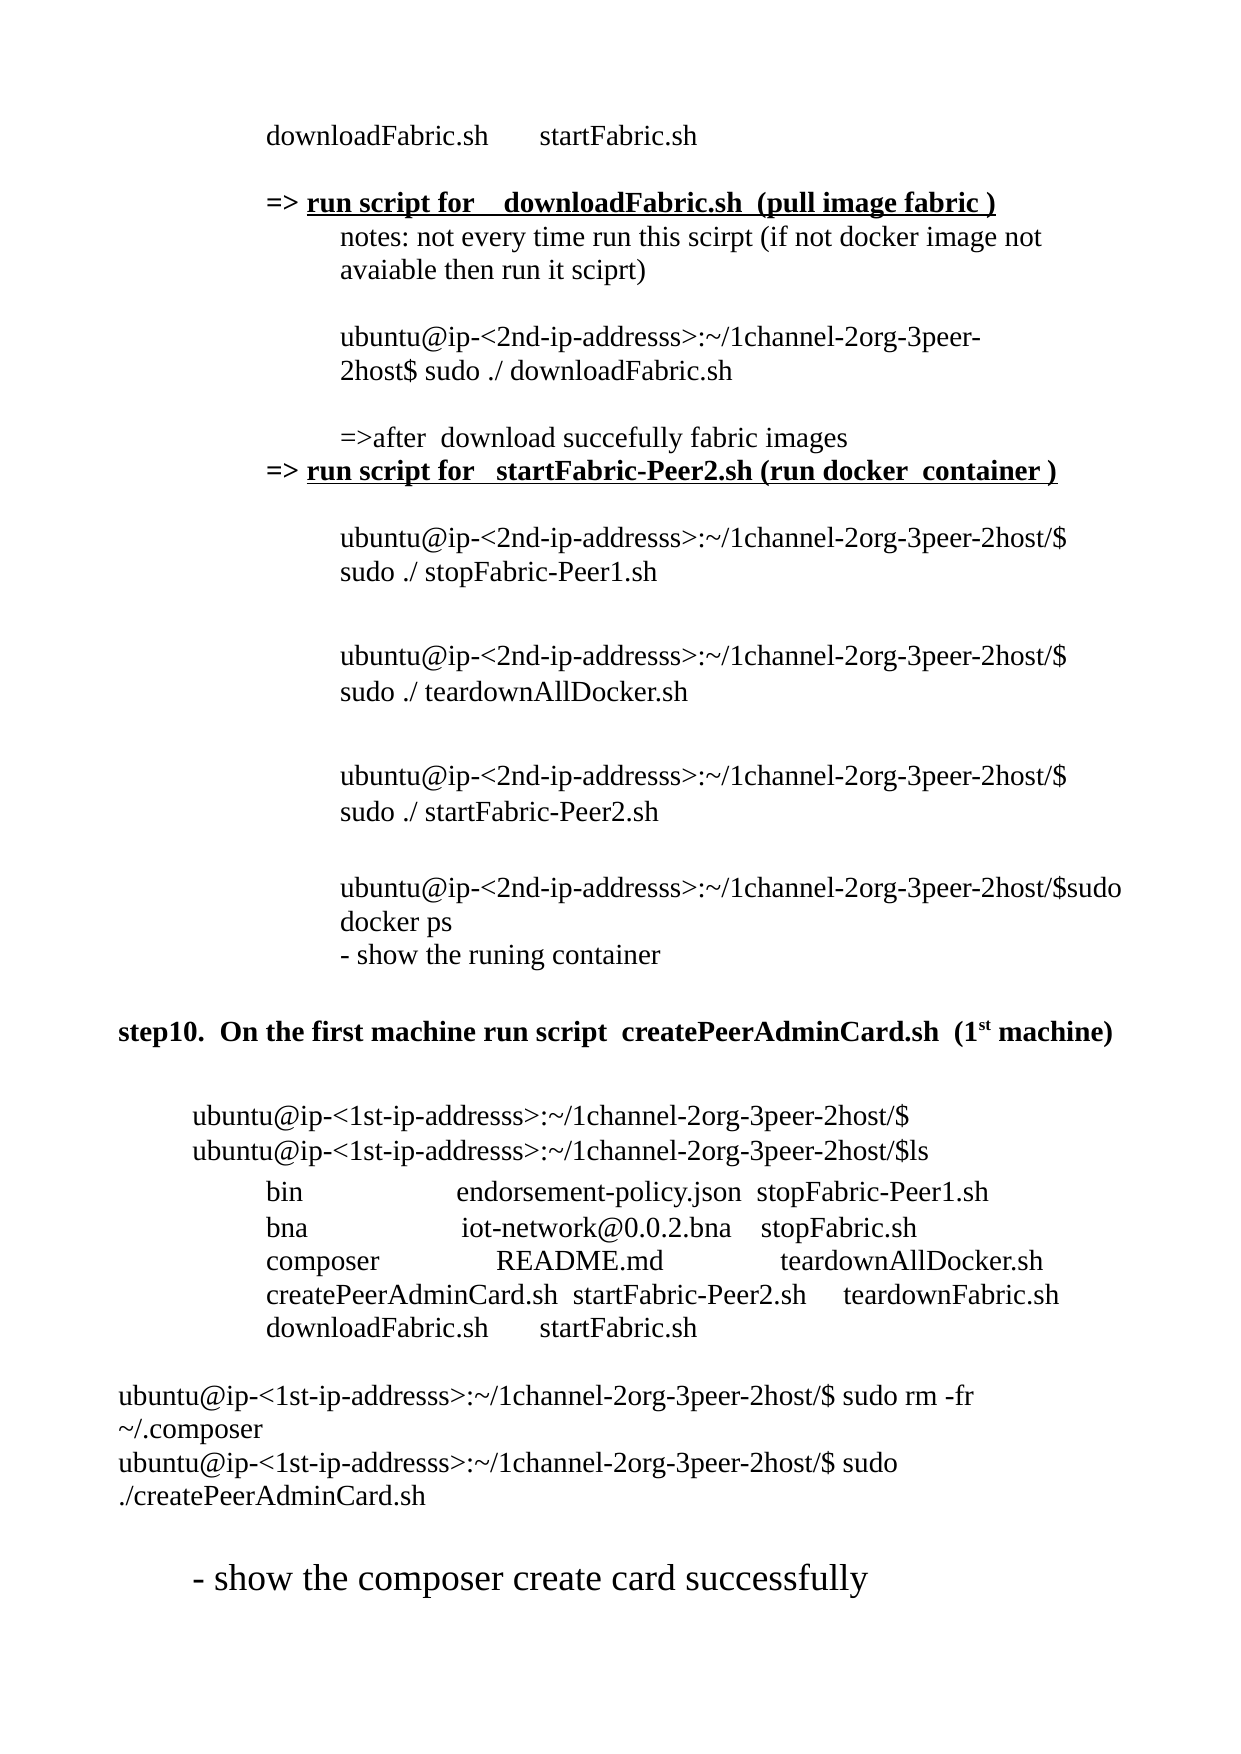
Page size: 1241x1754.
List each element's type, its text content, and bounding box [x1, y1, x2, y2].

text ubuntu@ip-<1st-ip-addresss>:~/1channel-2org-3peer-2host/$ls [118, 1133, 1122, 1167]
text notes: not every time run this scirpt (if not docker image not avaiable then run it sciprt) [118, 219, 1122, 286]
text downloadFabric.sh startFabric.sh [118, 118, 1122, 152]
text ubuntu@ip-<1st-ip-addresss>:~/1channel-2org-3peer-2host/$ sudo ./createPeerAdminCard.sh [118, 1445, 1122, 1512]
text => run script for downloadFabric.sh (pull image fabric ) [118, 185, 1122, 219]
text ubuntu@ip-<2nd-ip-addresss>:~/1channel-2org-3peer- 2host$ sudo ./ downloadFabric.sh [118, 319, 1122, 386]
text downloadFabric.sh startFabric.sh [118, 1311, 1122, 1344]
text ubuntu@ip-<2nd-ip-addresss>:~/1channel-2org-3peer-2host/$ sudo ./ teardownAllDocker.sh [118, 631, 1122, 707]
text - show the composer create card successfully [118, 1555, 1122, 1598]
text =>after download succefully fabric images [118, 420, 1122, 453]
text step10. On the first machine run script createPeerAdminCard.sh (1st machine) [118, 1014, 1122, 1048]
text ubuntu@ip-<2nd-ip-addresss>:~/1channel-2org-3peer-2host/$sudo docker ps [118, 870, 1122, 937]
text => run script for startFabric-Peer2.sh (run docker container ) [118, 453, 1122, 487]
text - show the runing container [118, 937, 1122, 971]
text ubuntu@ip-<2nd-ip-addresss>:~/1channel-2org-3peer-2host/$ sudo ./ stopFabric-Peer1.sh [118, 521, 1122, 588]
text ubuntu@ip-<1st-ip-addresss>:~/1channel-2org-3peer-2host/$ [118, 1090, 1122, 1133]
text bin endorsement-policy.json stopFabric-Peer1.sh [118, 1167, 1122, 1210]
text ubuntu@ip-<2nd-ip-addresss>:~/1channel-2org-3peer-2host/$ sudo ./ startFabric-Peer2.sh [118, 751, 1122, 827]
text bna iot-network@0.0.2.bna stopFabric.sh [118, 1210, 1122, 1243]
text ubuntu@ip-<1st-ip-addresss>:~/1channel-2org-3peer-2host/$ sudo rm -fr ~/.composer [118, 1378, 1122, 1445]
text createPeerAdminCard.sh startFabric-Peer2.sh teardownFabric.sh [118, 1277, 1122, 1311]
text composer README.md teardownAllDocker.sh [118, 1243, 1122, 1277]
